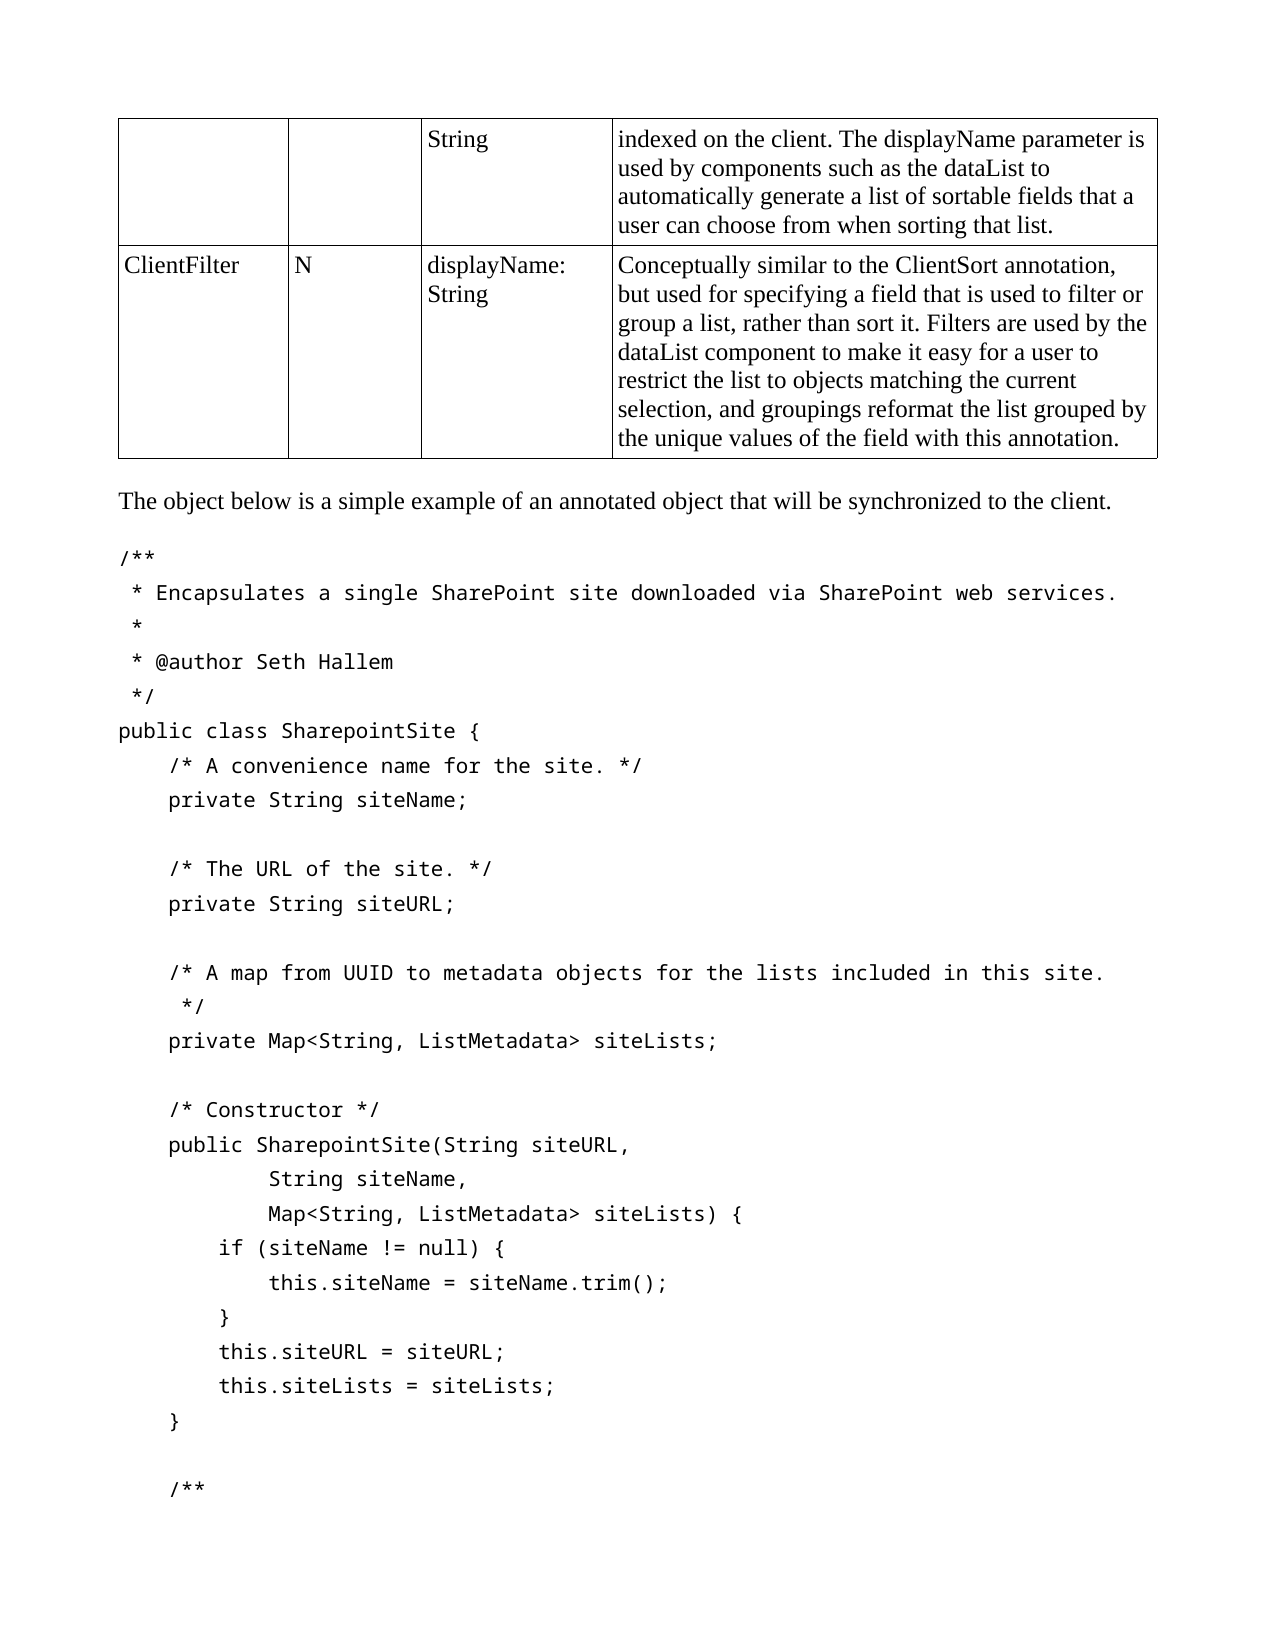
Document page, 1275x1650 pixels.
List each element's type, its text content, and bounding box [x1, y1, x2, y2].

text public class SharepointSite { [118, 716, 1157, 745]
text if (siteName != null) { [118, 1233, 1157, 1262]
text private String siteName; [118, 785, 1157, 814]
text public SharepointSite(String siteURL, [118, 1130, 1157, 1158]
text */ [118, 992, 1157, 1021]
text this.siteURL = siteURL; [118, 1337, 1157, 1365]
text String siteName, [118, 1164, 1157, 1193]
text private Map<String, ListMetadata> siteLists; [118, 1027, 1157, 1055]
text /* Constructor */ [118, 1096, 1157, 1124]
text /* A convenience name for the site. */ [118, 751, 1157, 779]
text } [118, 1302, 1157, 1331]
text this.siteLists = siteLists; [118, 1371, 1157, 1400]
table_cell indexed on the client. The displayName parameter is used by components such as the dataList to automatically generate a list of sortable fields that a user can choose from when sorting that list. [613, 119, 1157, 245]
table_cell [289, 119, 421, 245]
text /* The URL of the site. */ [118, 854, 1157, 883]
text /** [118, 544, 1157, 572]
text * [118, 613, 1157, 641]
text /* A map from UUID to metadata objects for the lists included in this site. [118, 958, 1157, 986]
table_cell String [422, 119, 612, 245]
text this.siteName = siteName.trim(); [118, 1268, 1157, 1296]
text * @author Seth Hallem [118, 647, 1157, 676]
table_cell ClientFilter [119, 246, 288, 457]
text * Encapsulates a single SharePoint site downloaded via SharePoint web services. [118, 578, 1157, 607]
text Map<String, ListMetadata> siteLists) { [118, 1199, 1157, 1227]
table_cell N [289, 246, 421, 457]
text */ [118, 682, 1157, 710]
text } [118, 1406, 1157, 1434]
text The object below is a simple example of an annotated object that will be synchronized to the client. [118, 486, 1157, 515]
table_cell displayName: String [422, 246, 612, 457]
table_cell [119, 119, 288, 245]
text private String siteURL; [118, 889, 1157, 917]
table_cell Conceptually similar to the ClientSort annotation, but used for specifying a field that is used to filter or group a list, rather than sort it. Filters are used by the dataList component to make it easy for a user to restrict the list to objects matching the current selection, and groupings reformat the list grouped by the unique values of the field with this annotation. [613, 246, 1157, 457]
text /** [118, 1475, 1157, 1503]
